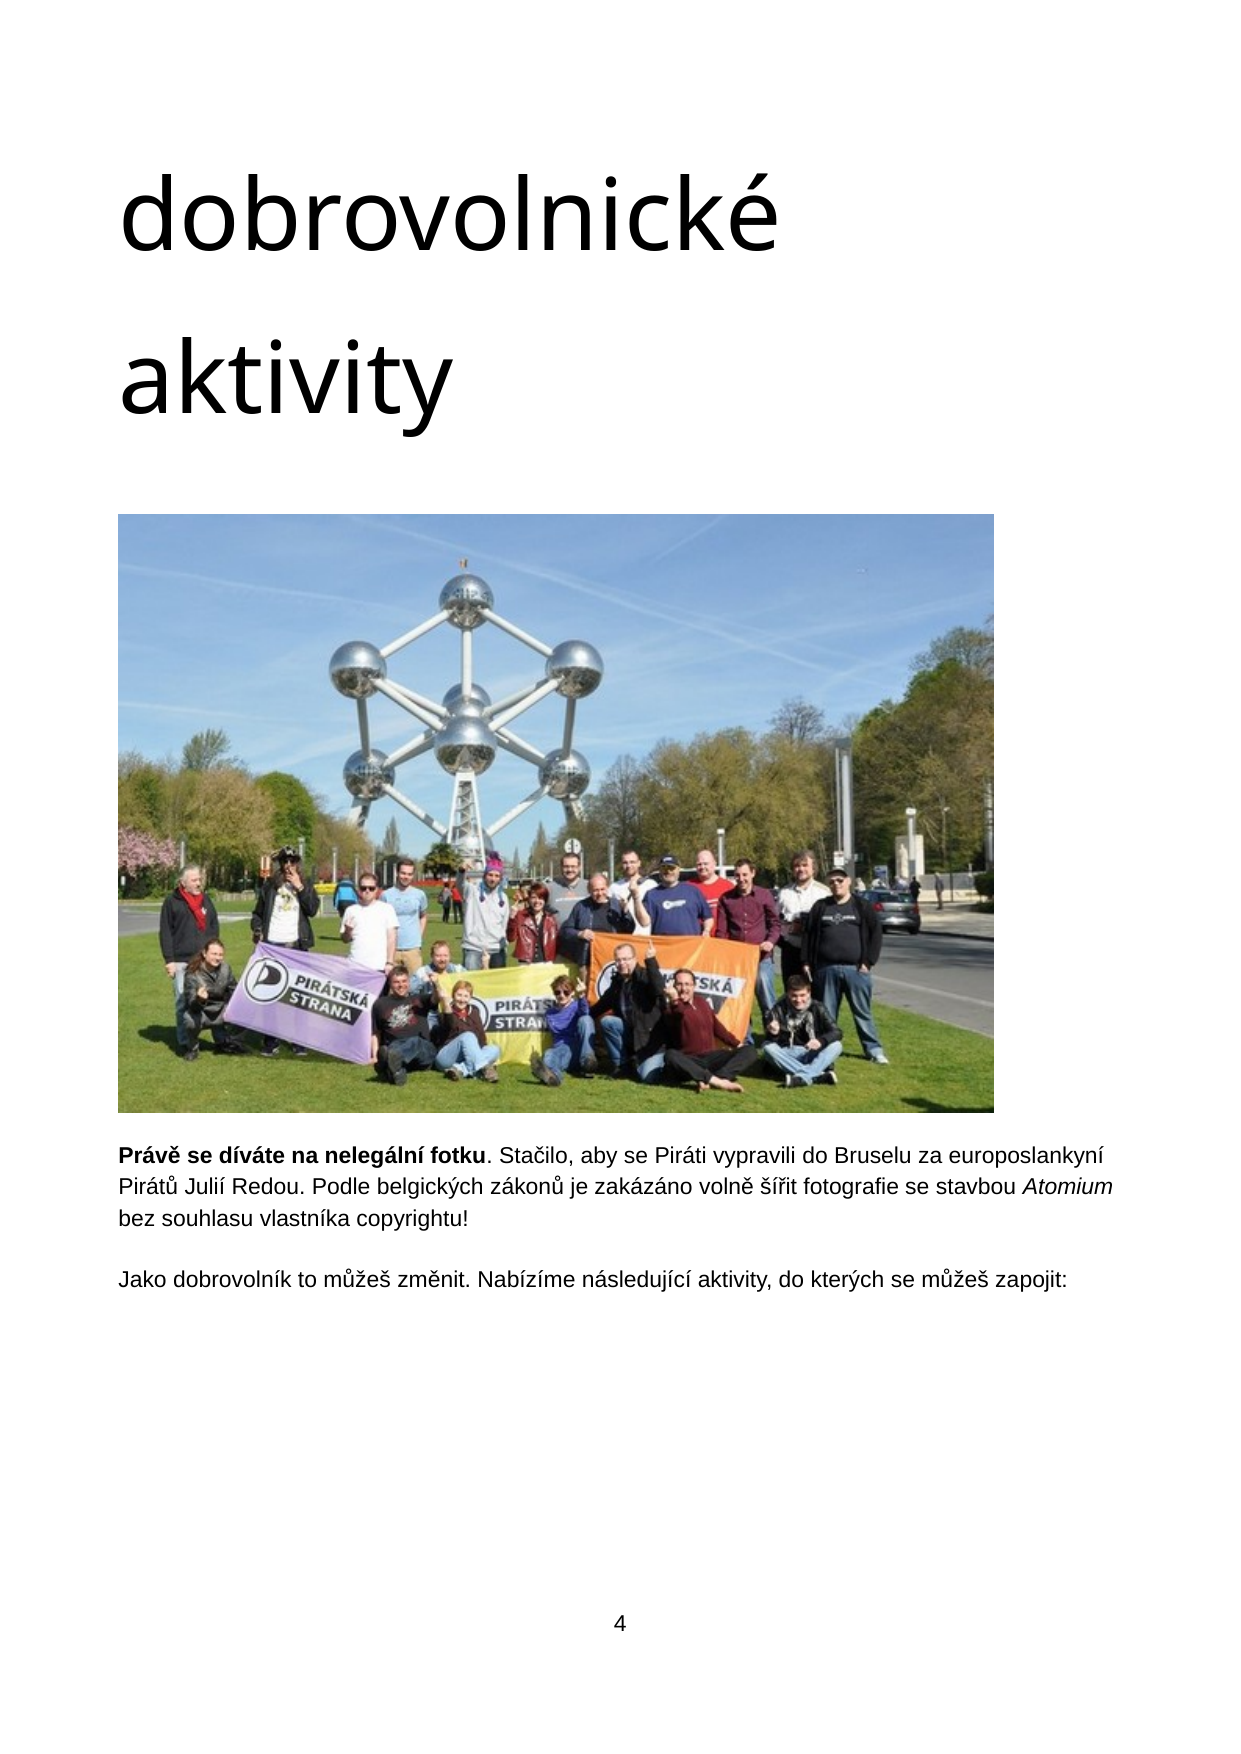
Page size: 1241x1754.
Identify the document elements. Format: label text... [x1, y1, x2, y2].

picture [118, 514, 994, 1113]
text Jako dobrovolník to můžeš změnit. Nabízíme následující aktivity, do kterých se můžeš zapojit: [118, 1266, 1122, 1292]
title dobrovolnické aktivity [118, 143, 1122, 443]
text Právě se díváte na nelegální fotku. Stačilo, aby se Piráti vypravili do Bruselu za europoslankyní Pirátů Julií Redou. Podle belgických zákonů je zakázáno volně šířit fotografie se stavbou Atomium bez souhlasu vlastníka copyrightu! [118, 514, 1122, 1231]
